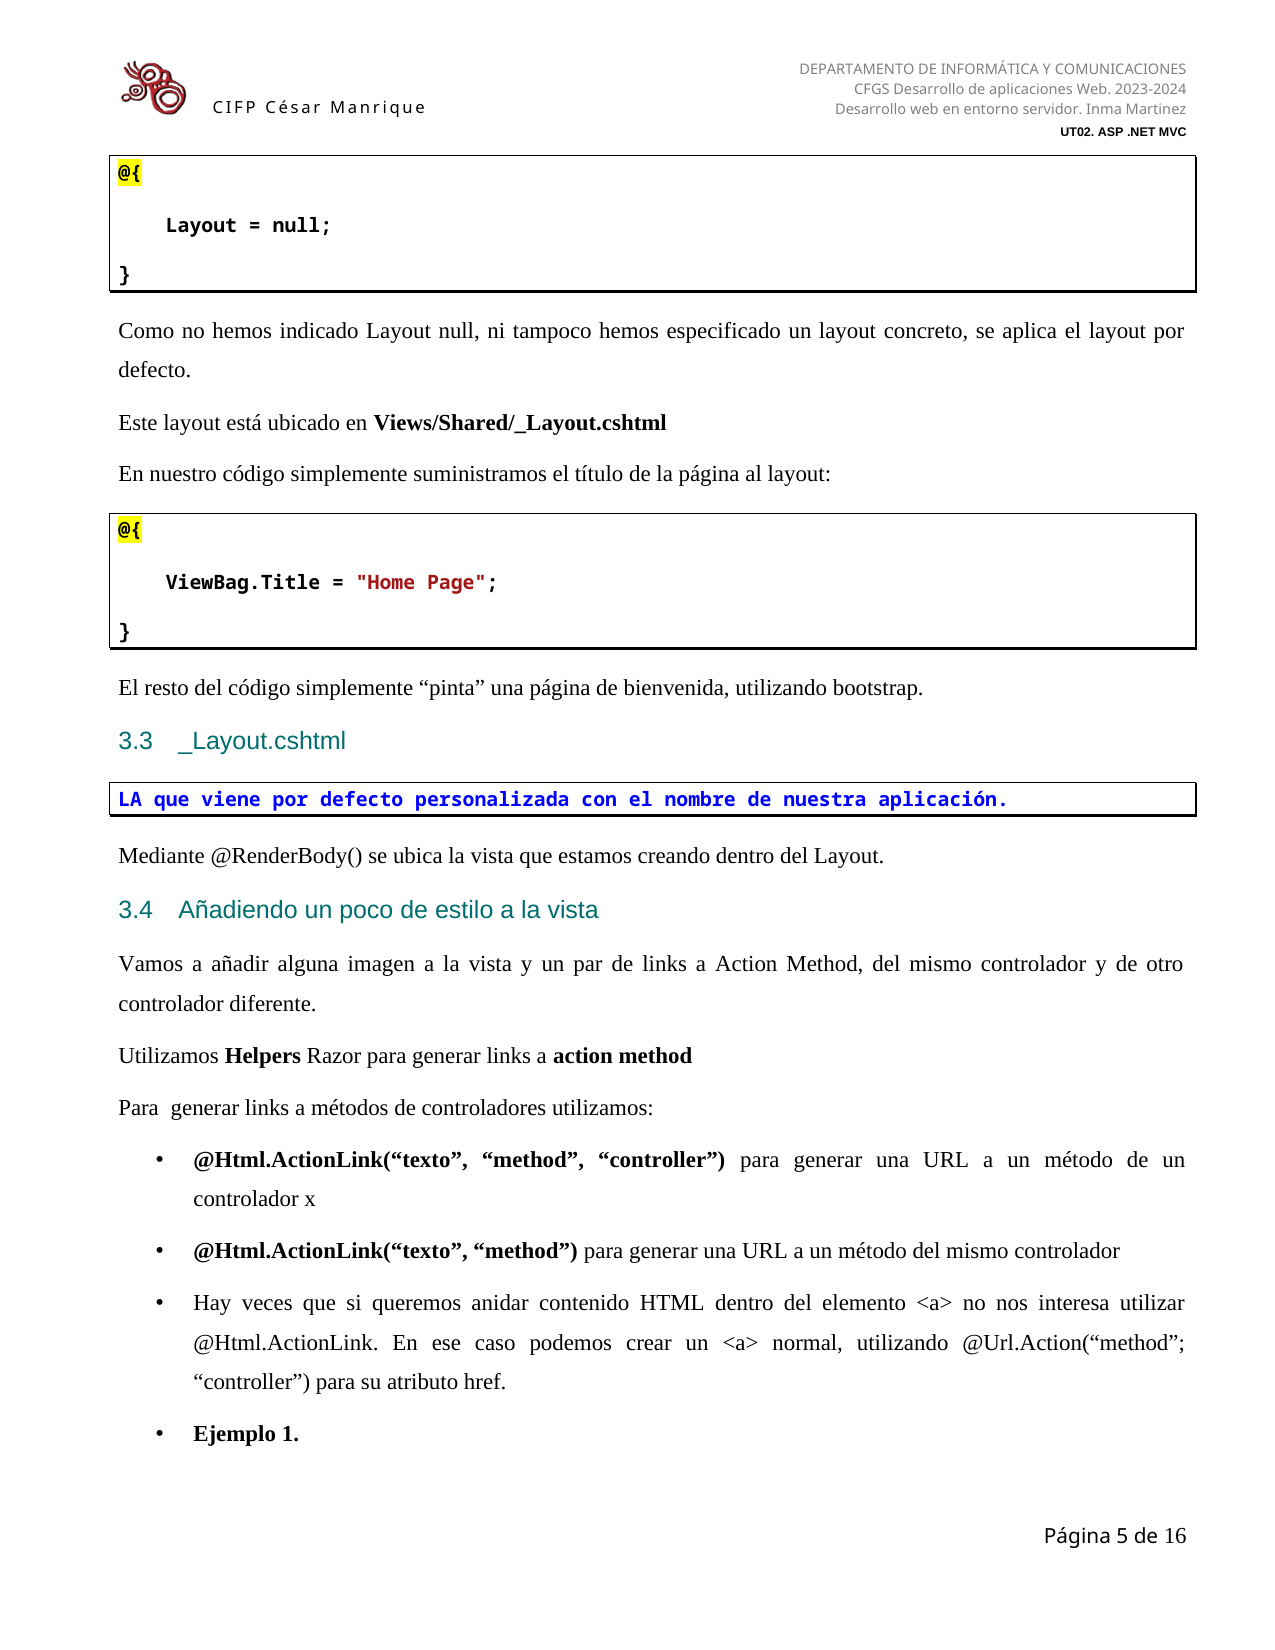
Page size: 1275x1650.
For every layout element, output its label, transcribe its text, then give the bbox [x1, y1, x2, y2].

text Vamos a añadir alguna imagen a la vista y un par de links a Action Method, del mismo controlador y de otro controlador diferente. [118, 950, 1186, 1016]
subtitle Añadiendo un poco de estilo a la vista [118, 894, 1186, 923]
subtitle _Layout.cshtml [118, 726, 1186, 755]
text } [110, 261, 1195, 290]
text El resto del código simplemente “pinta” una página de bienvenida, utilizando bootstrap. [118, 674, 1186, 701]
text } [110, 618, 1195, 647]
text @{ [110, 156, 1195, 186]
text @{ [110, 514, 1195, 543]
text Layout = null; [110, 208, 1195, 238]
text Mediante @RenderBody() se ubica la vista que estamos creando dentro del Layout. [118, 843, 1186, 869]
text En nuestro código simplemente suministramos el título de la página al layout: [118, 461, 1186, 487]
list @Html.ActionLink(“texto”, “method”, “controller”) para generar una URL a un método de un controlador x [156, 1146, 1186, 1211]
text Como no hemos indicado Layout null, ni tampoco hemos especificado un layout concreto, se aplica el layout por defecto. [118, 317, 1186, 383]
text Utilizamos Helpers Razor para generar links a action method [118, 1042, 1186, 1068]
list Hay veces que si queremos anidar contenido HTML dentro del elemento <a> no nos interesa utilizar @Html.ActionLink. En ese caso podemos crear un <a> normal, utilizando @Url.Action(“method”; “controller”) para su atributo href. [156, 1289, 1186, 1394]
list @Html.ActionLink(“texto”, “method”) para generar una URL a un método del mismo controlador [156, 1237, 1186, 1263]
text Para generar links a métodos de controladores utilizamos: [118, 1094, 1186, 1120]
text ViewBag.Title = "Home Page"; [110, 565, 1195, 596]
picture [118, 59, 190, 115]
list Ejemplo 1. [156, 1420, 1186, 1446]
text Este layout está ubicado en Views/Shared/_Layout.cshtml [118, 408, 1186, 435]
text LA que viene por defecto personalizada con el nombre de nuestra aplicación. [110, 783, 1195, 814]
